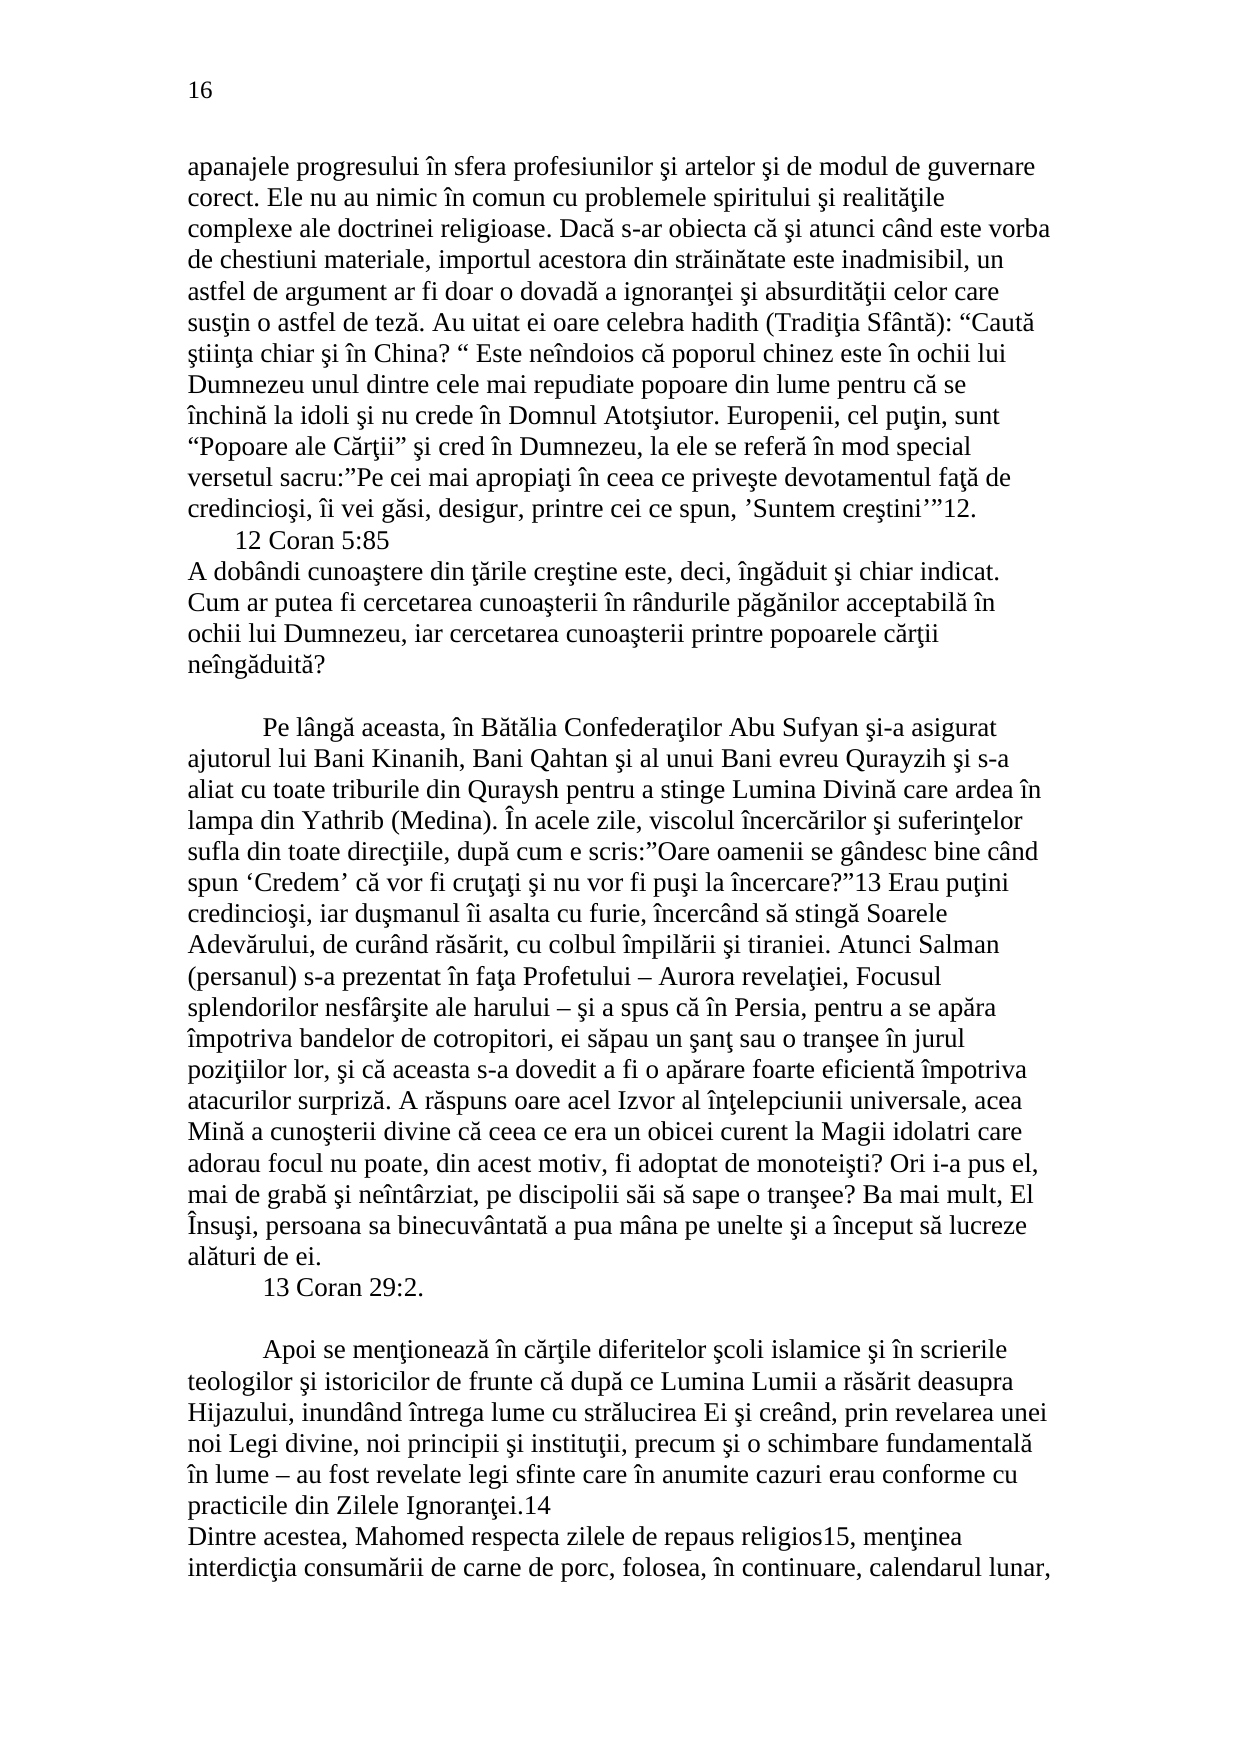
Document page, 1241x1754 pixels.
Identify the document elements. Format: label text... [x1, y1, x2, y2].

text Pe lângă aceasta, în Bătălia Confederaţilor Abu Sufyan şi-a asigurat ajutorul lui Bani Kinanih, Bani Qahtan şi al unui Bani evreu Qurayzih şi s-a aliat cu toate triburile din Quraysh pentru a stinge Lumina Divină care ardea în lampa din Yathrib (Medina). În acele zile, viscolul încercărilor şi suferinţelor sufla din toate direcţiile, după cum e scris:”Oare oamenii se gândesc bine când spun ‘Credem’ că vor fi cruţaţi şi nu vor fi puşi la încercare?”13 Erau puţini credincioşi, iar duşmanul îi asalta cu furie, încercând să stingă Soarele Adevărului, de curând răsărit, cu colbul împilării şi tiraniei. Atunci Salman (persanul) s-a prezentat în faţa Profetului – Aurora revelaţiei, Focusul splendorilor nesfârşite ale harului – şi a spus că în Persia, pentru a se apăra împotriva bandelor de cotropitori, ei săpau un şanţ sau o tranşee în jurul poziţiilor lor, şi că aceasta s-a dovedit a fi o apărare foarte eficientă împotriva atacurilor surpriză. A răspuns oare acel Izvor al înţelepciunii universale, acea Mină a cunoşterii divine că ceea ce era un obicei curent la Magii idolatri care adorau focul nu poate, din acest motiv, fi adoptat de monoteişti? Ori i-a pus el, mai de grabă şi neîntârziat, pe discipolii săi să sape o tranşee? Ba mai mult, El Însuşi, persoana sa binecuvântată a pua mâna pe unelte şi a început să lucreze alături de ei. [187, 711, 1053, 1271]
text Dintre acestea, Mahomed respecta zilele de repaus religios15, menţinea interdicţia consumării de carne de porc, folosea, în continuare, calendarul lunar, [187, 1520, 1053, 1583]
text apanajele progresului în sfera profesiunilor şi artelor şi de modul de guvernare corect. Ele nu au nimic în comun cu problemele spiritului şi realităţile complexe ale doctrinei religioase. Dacă s-ar obiecta că şi atunci când este vorba de chestiuni materiale, importul acestora din străinătate este inadmisibil, un astfel de argument ar fi doar o dovadă a ignoranţei şi absurdităţii celor care susţin o astfel de teză. Au uitat ei oare celebra hadith (Tradiţia Sfântă): “Caută ştiinţa chiar şi în China? “ Este neîndoios că poporul chinez este în ochii lui Dumnezeu unul dintre cele mai repudiate popoare din lume pentru că se închină la idoli şi nu crede în Domnul Atotşiutor. Europenii, cel puţin, sunt “Popoare ale Cărţii” şi cred în Dumnezeu, la ele se referă în mod special versetul sacru:”Pe cei mai apropiaţi în ceea ce priveşte devotamentul faţă de credincioşi, îi vei găsi, desigur, printre cei ce spun, ’Suntem creştini’”12. [187, 150, 1053, 524]
text Apoi se menţionează în cărţile diferitelor şcoli islamice şi în scrierile teologilor şi istoricilor de frunte că după ce Lumina Lumii a răsărit deasupra Hijazului, inundând întrega lume cu strălucirea Ei şi creând, prin revelarea unei noi Legi divine, noi principii şi instituţii, precum şi o schimbare fundamentală în lume – au fost revelate legi sfinte care în anumite cazuri erau conforme cu practicile din Zilele Ignoranţei.14 [187, 1333, 1053, 1520]
text 13 Coran 29:2. [225, 1271, 1053, 1302]
text A dobândi cunoaştere din ţările creştine este, deci, îngăduit şi chiar indicat. Cum ar putea fi cercetarea cunoaşterii în rândurile păgănilor acceptabilă în ochii lui Dumnezeu, iar cercetarea cunoaşterii printre popoarele cărţii neîngăduită? [187, 555, 1053, 679]
text 12 Coran 5:85 [187, 524, 1053, 555]
